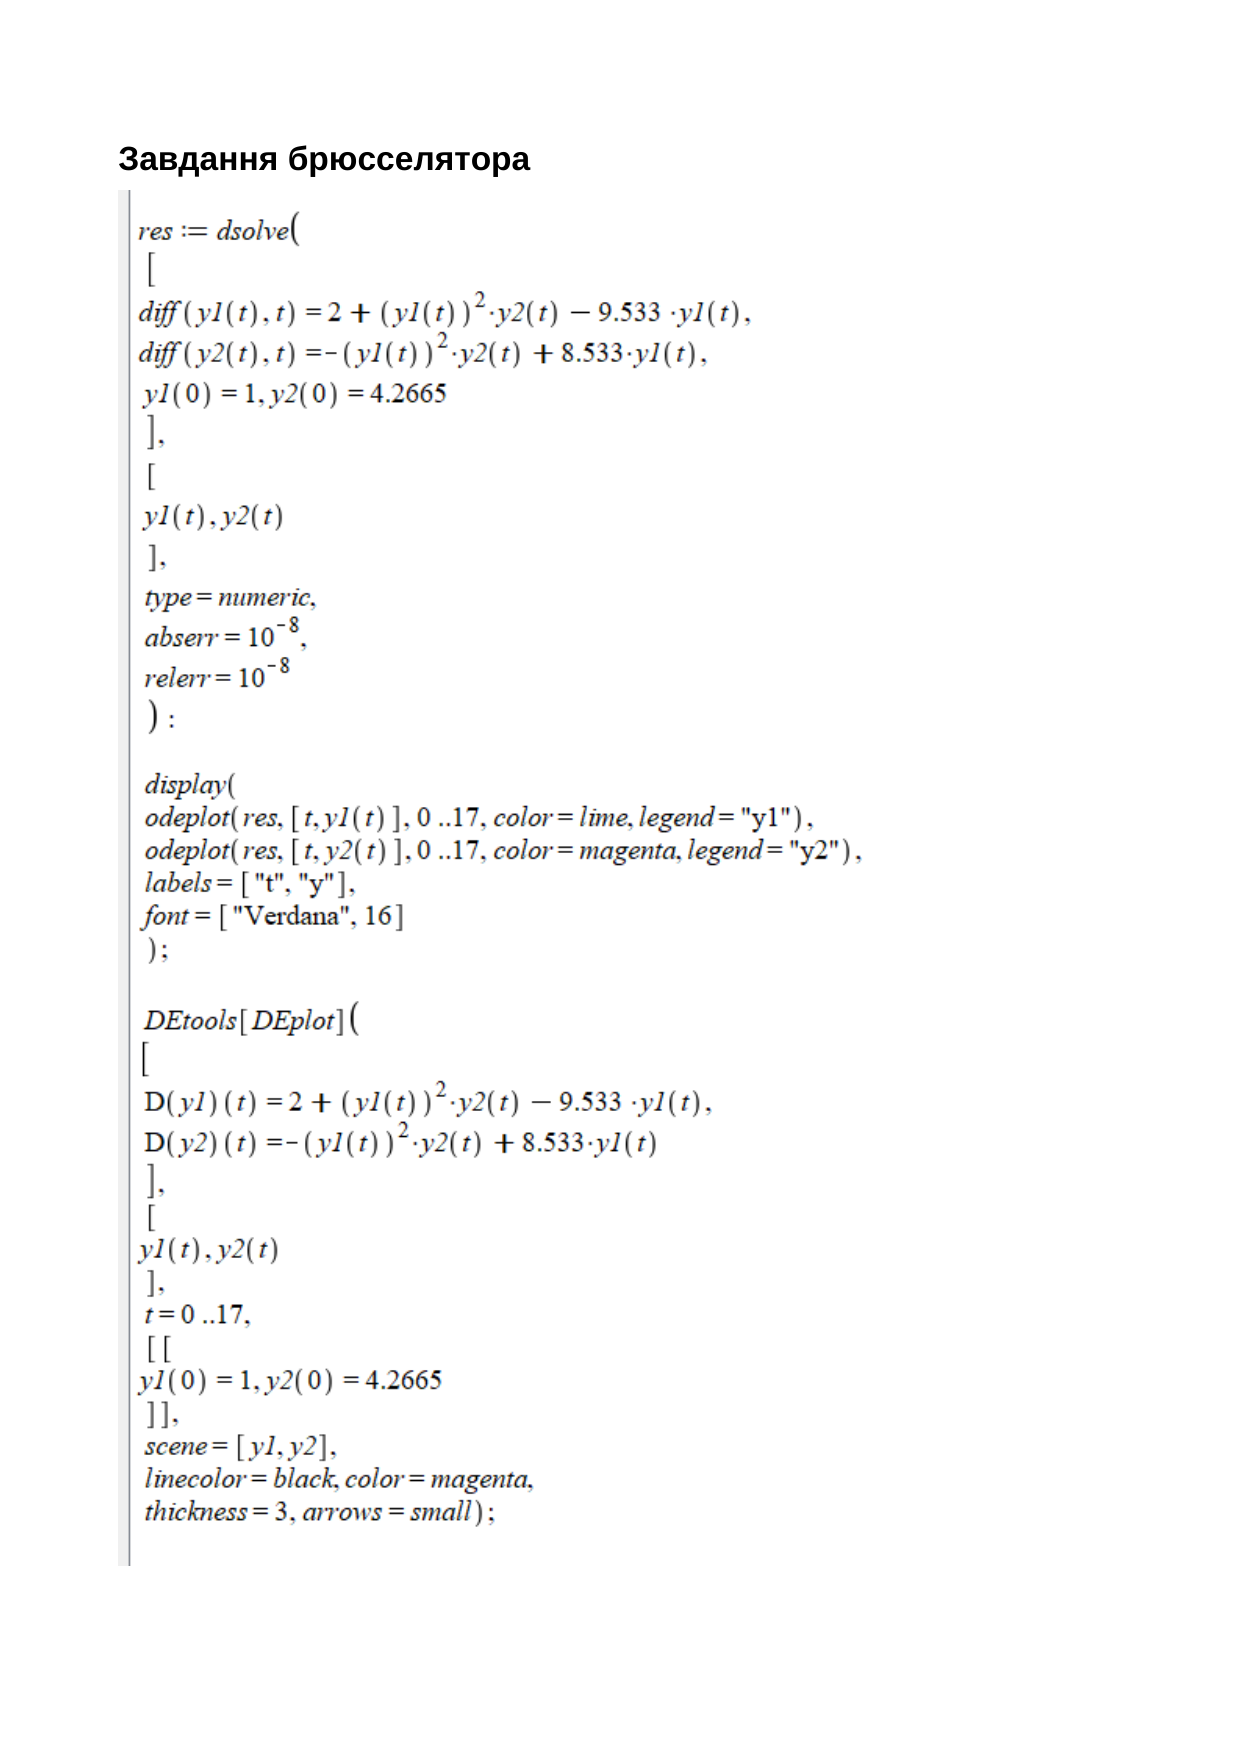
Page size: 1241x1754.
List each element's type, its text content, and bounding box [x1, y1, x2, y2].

subtitle Завдання брюсселятора [118, 139, 1122, 178]
picture [118, 190, 934, 1566]
